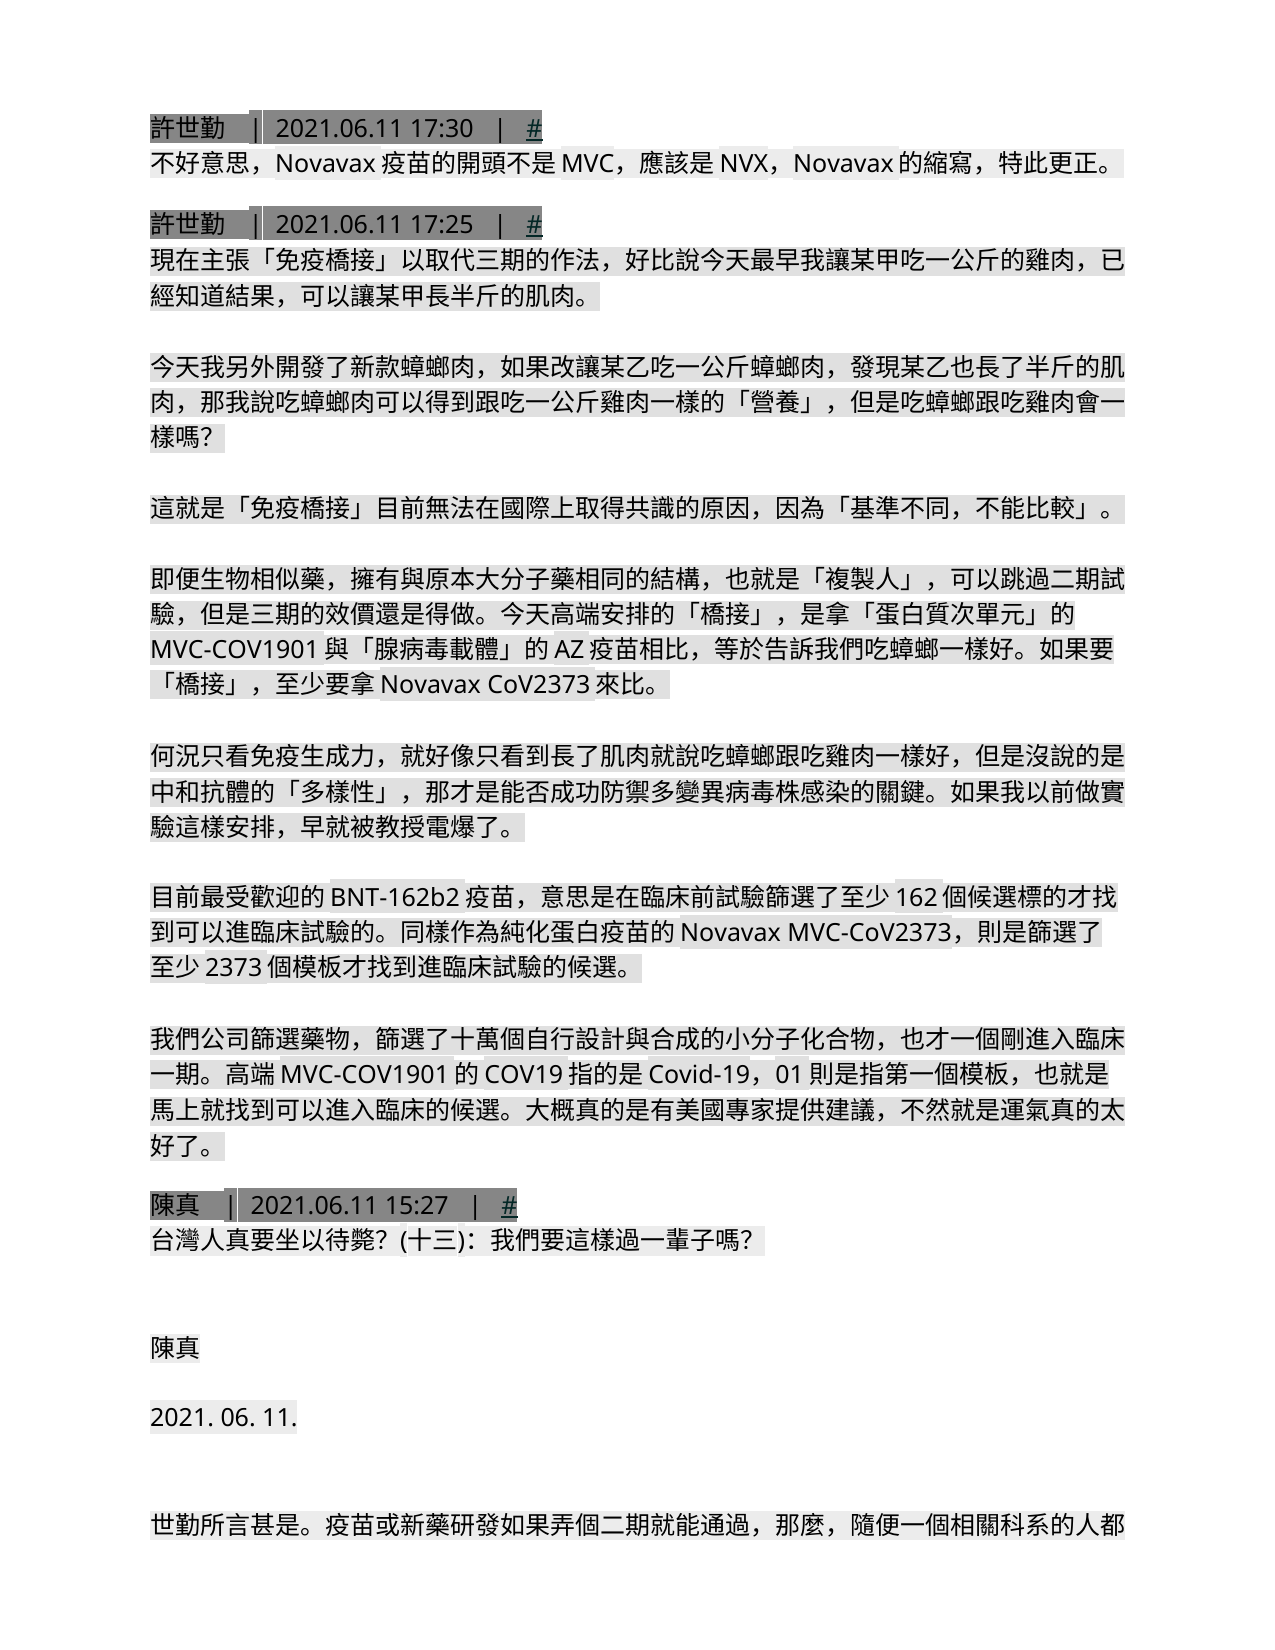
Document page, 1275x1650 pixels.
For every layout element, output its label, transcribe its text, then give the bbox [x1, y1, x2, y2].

text 許世勤 | 2021.06.11 17:25 | # [150, 205, 1125, 240]
text 不好意思，Novavax疫苗的開頭不是MVC，應該是NVX，Novavax的縮寫，特此更正。 [150, 144, 1125, 180]
text 現在主張「免疫橋接」以取代三期的作法，好比說今天最早我讓某甲吃一公斤的雞肉，已經知道結果，可以讓某甲長半斤的肌肉。 今天我另外開發了新款蟑螂肉，如果改讓某乙吃一公斤蟑螂肉，發現某乙也長了半斤的肌肉，那我說吃蟑螂肉可以得到跟吃一公斤雞肉一樣的「營養」，但是吃蟑螂跟吃雞肉會一樣嗎？ 這就是「免疫橋接」目前無法在國際上取得共識的原因，因為「基準不同，不能比較」。 即便生物相似藥，擁有與原本大分子藥相同的結構，也就是「複製人」，可以跳過二期試驗，但是三期的效價還是得做。今天高端安排的「橋接」，是拿「蛋白質次單元」的MVC-COV1901與「腺病毒載體」的AZ疫苗相比，等於告訴我們吃蟑螂一樣好。如果要「橋接」，至少要拿Novavax CoV2373來比。 何況只看免疫生成力，就好像只看到長了肌肉就說吃蟑螂跟吃雞肉一樣好，但是沒說的是中和抗體的「多樣性」，那才是能否成功防禦多變異病毒株感染的關鍵。如果我以前做實驗這樣安排，早就被教授電爆了。 目前最受歡迎的BNT-162b2疫苗，意思是在臨床前試驗篩選了至少162個候選標的才找到可以進臨床試驗的。同樣作為純化蛋白疫苗的Novavax MVC-CoV2373，則是篩選了至少2373個模板才找到進臨床試驗的候選。 我們公司篩選藥物，篩選了十萬個自行設計與合成的小分子化合物，也才一個剛進入臨床一期。高端MVC-COV1901的COV19指的是Covid-19，01則是指第一個模板，也就是馬上就找到可以進入臨床的候選。大概真的是有美國專家提供建議，不然就是運氣真的太好了。 [150, 240, 1125, 1161]
text 陳真 | 2021.06.11 15:27 | # [150, 1186, 1125, 1222]
text 台灣人真要坐以待斃？(十三)：我們要這樣過一輩子嗎？ 陳真 2021. 06. 11. 世勤所言甚是。疫苗或新藥研發如果弄個二期就能通過，那麼，隨便一個相關科系的人都能製造新藥了。 台灣真的是一個非常病態扭曲的政治環境，基本理性與是非，基本知識與常識，統統都起不了任何作用；只要大權在握，只要有暴利可圖，只要顏色正確，你幾乎可以在這島上做任何荒唐事；你可以任意抹黑任何人，摧毀他的人格與素養，你可以扭曲所有基本事實，甚至連傷害所有人民這等齷齪荒唐事，都完全可以橫行無阻。 只要控制媒體、教育與司法，再加上網軍及各方文人走狗，就算是泯滅天良之事，照樣能宣揚成全世界都羨慕的偉大政績。 我常想到對岸人民，心中常有這樣一個疑問： 究竟大陸同胞們能否真實體會生活在台灣這樣一個殖民地的痛苦？ 在對岸或世人看來理所當然之事，在這島上卻很可能必須為之慘痛代價。 我對國際人權有長達三十多年的經驗、知識及參與，我知道許多戰亂地區或軍事獨裁政權或所謂民主國家例如印度，執政者如何謀財害命，例如控制重要民生物資，藉以斂財，或是私吞、控制外界援助物資或藥物，任由饑荒蔓延，任由醫療失能。 所有這些國家，大多數人都很貧窮，而且文盲比例很高，資訊匱乏。但我從未見過像台灣這樣一種社會，經濟整體富裕，教育水平很高，醫療與公衛一流，卻竟然發生上述那樣一種非常落後野蠻的謀財害命行徑。我從未見過、聽過或讀過這樣一種所謂國家或社會，一方面明明識字懂道理，一方面卻又極其荒誕可笑愚蠢卑劣。 那是因為，台灣事實上就是個極其封閉反智的殖民地，不管多麼荒誕無恥多麼泯滅天良之事，只要掌權者有利可圖，便可橫行無阻，而且還會得到受害者眾人的歡呼與支持。 二、三十年的折磨，真的是夠了，難道我們要這樣過一輩子嗎？我們要讓下一代繼續同樣的悲劇和折磨嗎？ =================== 2期解盲取代3期 中研院詹家琮痛批：取巧、不道德 毅傳媒2021. 06. 11. 高端疫苗宣布第2期臨床實驗解盲成功，中研院基因體研究中心研究技師詹家琮今日稍早稱，他不認同不科學的「國產新冠疫苗2期臨床試驗解盲」。 詹家琮負責中研院P3實驗室，更是抗SARS英雄。他認為，2期解盲應該加入英國株變種病株，或是印度變種病毒株的實驗數據。 對於食藥署與高端疫苗都主張「免疫橋接」，詹家琮提出兩大質疑。首先，抗體中和效力試驗，不足以取代3期臨床試驗。因為人體對抗病毒不是只有靠著抗體一項，還有T細胞、巨噬細胞、自然殺手細胞（Natural killer, NK）等，以及其他非記憶性的細胞與激素反應。 詹家琮強調，這些反應是單純的血清中和效力試驗看不到的，只有進入臨床3期試驗，藉由受試者身體的反應才能夠觀察到。 其次，抗體中和力試驗是一個非常單純的設計，只有血清、病毒、一種細胞及培養液，人體內有許許多多種類的細胞可以參與抑制病毒的活動。 因此，詹家琮主張，2期臨床試驗是不足夠的，至少要進入臨床3期並完成中期的試驗，我們要看的應該是人體的整體表現，不只是簡單的中和性抗體的效價。 「現在台灣以及世界上流行的是什麼病毒株？哪裡還會有原始的武漢病毒株呢？」詹家琮要求，解盲的血清中和效力試驗，要加入英國變種病毒株甚或是印度變種病毒株的實驗數據，否則數據就會失真而不可信。 詹家琮更痛批，2期解盲只會有武漢病毒株的數據，這是非常取巧非常不專業更是不道德的作為。 [150, 1222, 1125, 1540]
text 許世勤 | 2021.06.11 17:30 | # [150, 109, 1125, 144]
